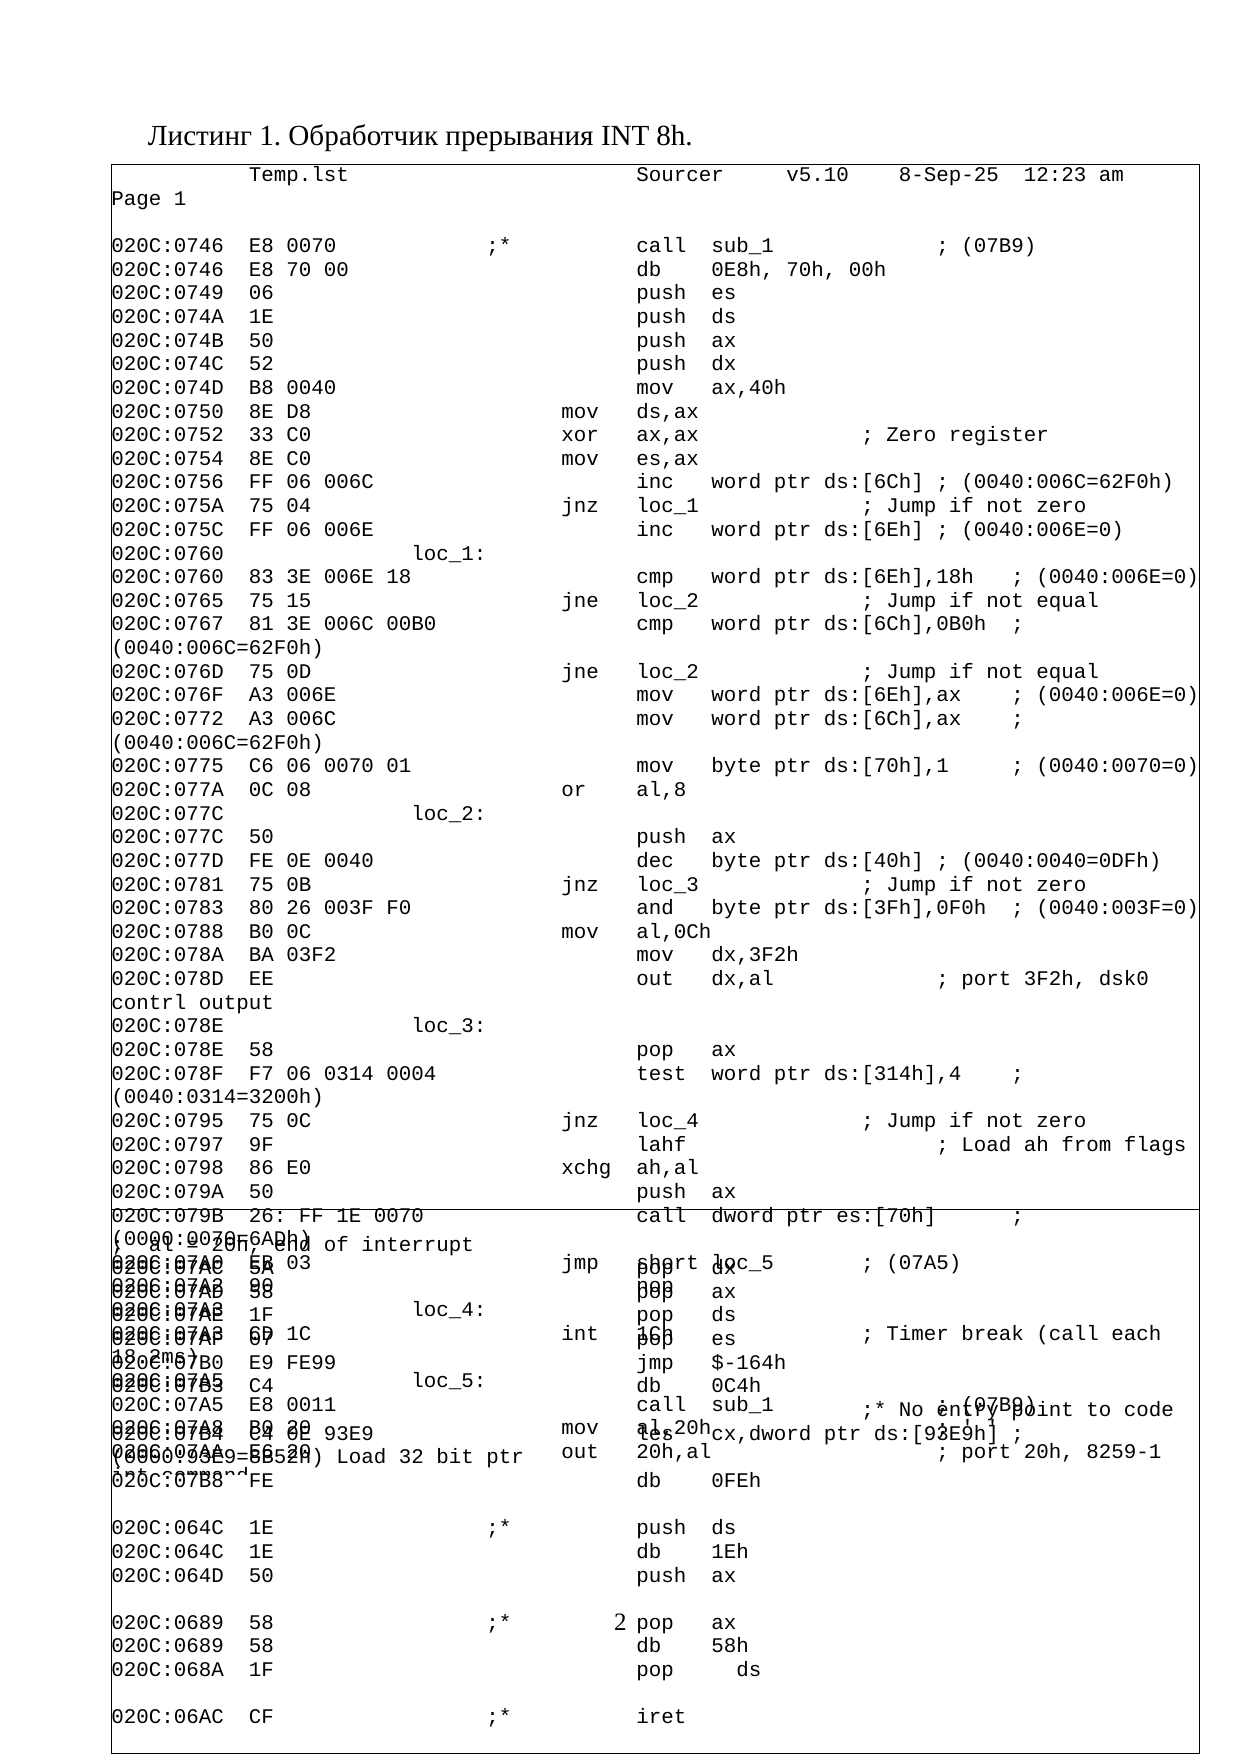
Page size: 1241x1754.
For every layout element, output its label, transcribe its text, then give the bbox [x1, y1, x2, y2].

text Листинг 1. Обработчик прерывания INT 8h. [118, 118, 1122, 152]
